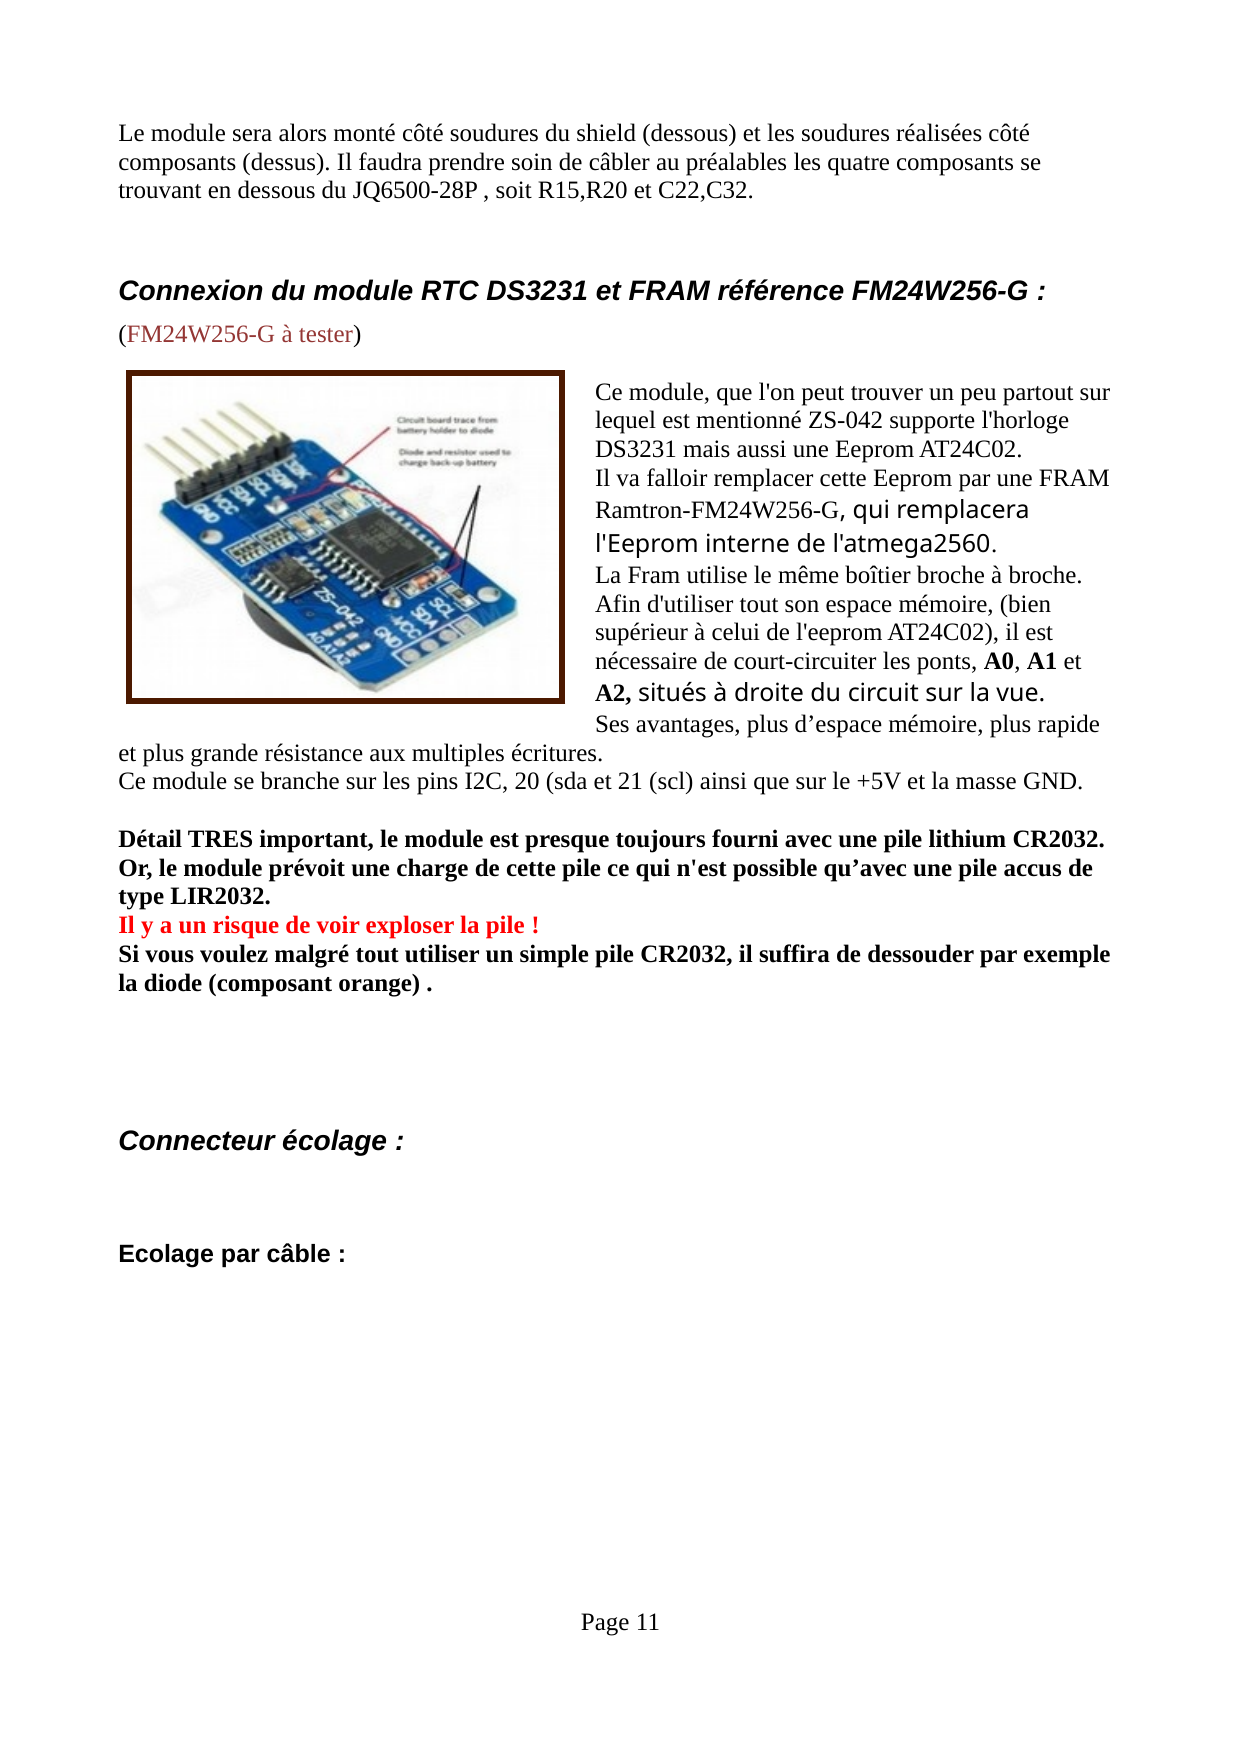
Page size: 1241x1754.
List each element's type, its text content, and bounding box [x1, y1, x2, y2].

subtitle Ecolage par câble : [118, 1239, 1122, 1267]
text Le module sera alors monté côté soudures du shield (dessous) et les soudures réalisées côté composants (dessus). Il faudra prendre soin de câbler au préalables les quatre composants se trouvant en dessous du JQ6500-28P , soit R15,R20 et C22,C32. [118, 118, 1122, 204]
text Détail TRES important, le module est presque toujours fourni avec une pile lithium CR2032. [118, 824, 1122, 853]
subtitle Connecteur écolage : [118, 1124, 1122, 1156]
text (FM24W256-G à tester) [118, 319, 1122, 348]
text La Fram utilise le même boîtier broche à broche. [565, 560, 1122, 589]
text Ce module, que l'on peut trouver un peu partout sur lequel est mentionné ZS-042 supporte l'horloge DS3231 mais aussi une Eeprom AT24C02. [565, 377, 1122, 463]
text Il va falloir remplacer cette Eeprom par une FRAM Ramtron-FM24W256-G, qui remplacera l'Eeprom interne de l'atmega2560. [565, 463, 1122, 560]
text Or, le module prévoit une charge de cette pile ce qui n'est possible qu’avec une pile accus de type LIR2032. [118, 853, 1122, 910]
text Ce module se branche sur les pins I2C, 20 (sda et 21 (scl) ainsi que sur le +5V et la masse GND. [118, 766, 1122, 795]
picture [132, 376, 559, 698]
text Il y a un risque de voir exploser la pile ! [118, 910, 1122, 939]
subtitle Connexion du module RTC DS3231 et FRAM référence FM24W256-G : [118, 274, 1122, 307]
text Ses avantages, plus d’espace mémoire, plus rapide et plus grande résistance aux multiples écritures. [118, 709, 1122, 766]
text Si vous voulez malgré tout utiliser un simple pile CR2032, il suffira de dessouder par exemple la diode (composant orange) . [118, 939, 1122, 996]
text Afin d'utiliser tout son espace mémoire, (bien supérieur à celui de l'eeprom AT24C02), il est nécessaire de court-circuiter les ponts, A0, A1 et A2, situés à droite du circuit sur la vue. [118, 589, 1122, 709]
